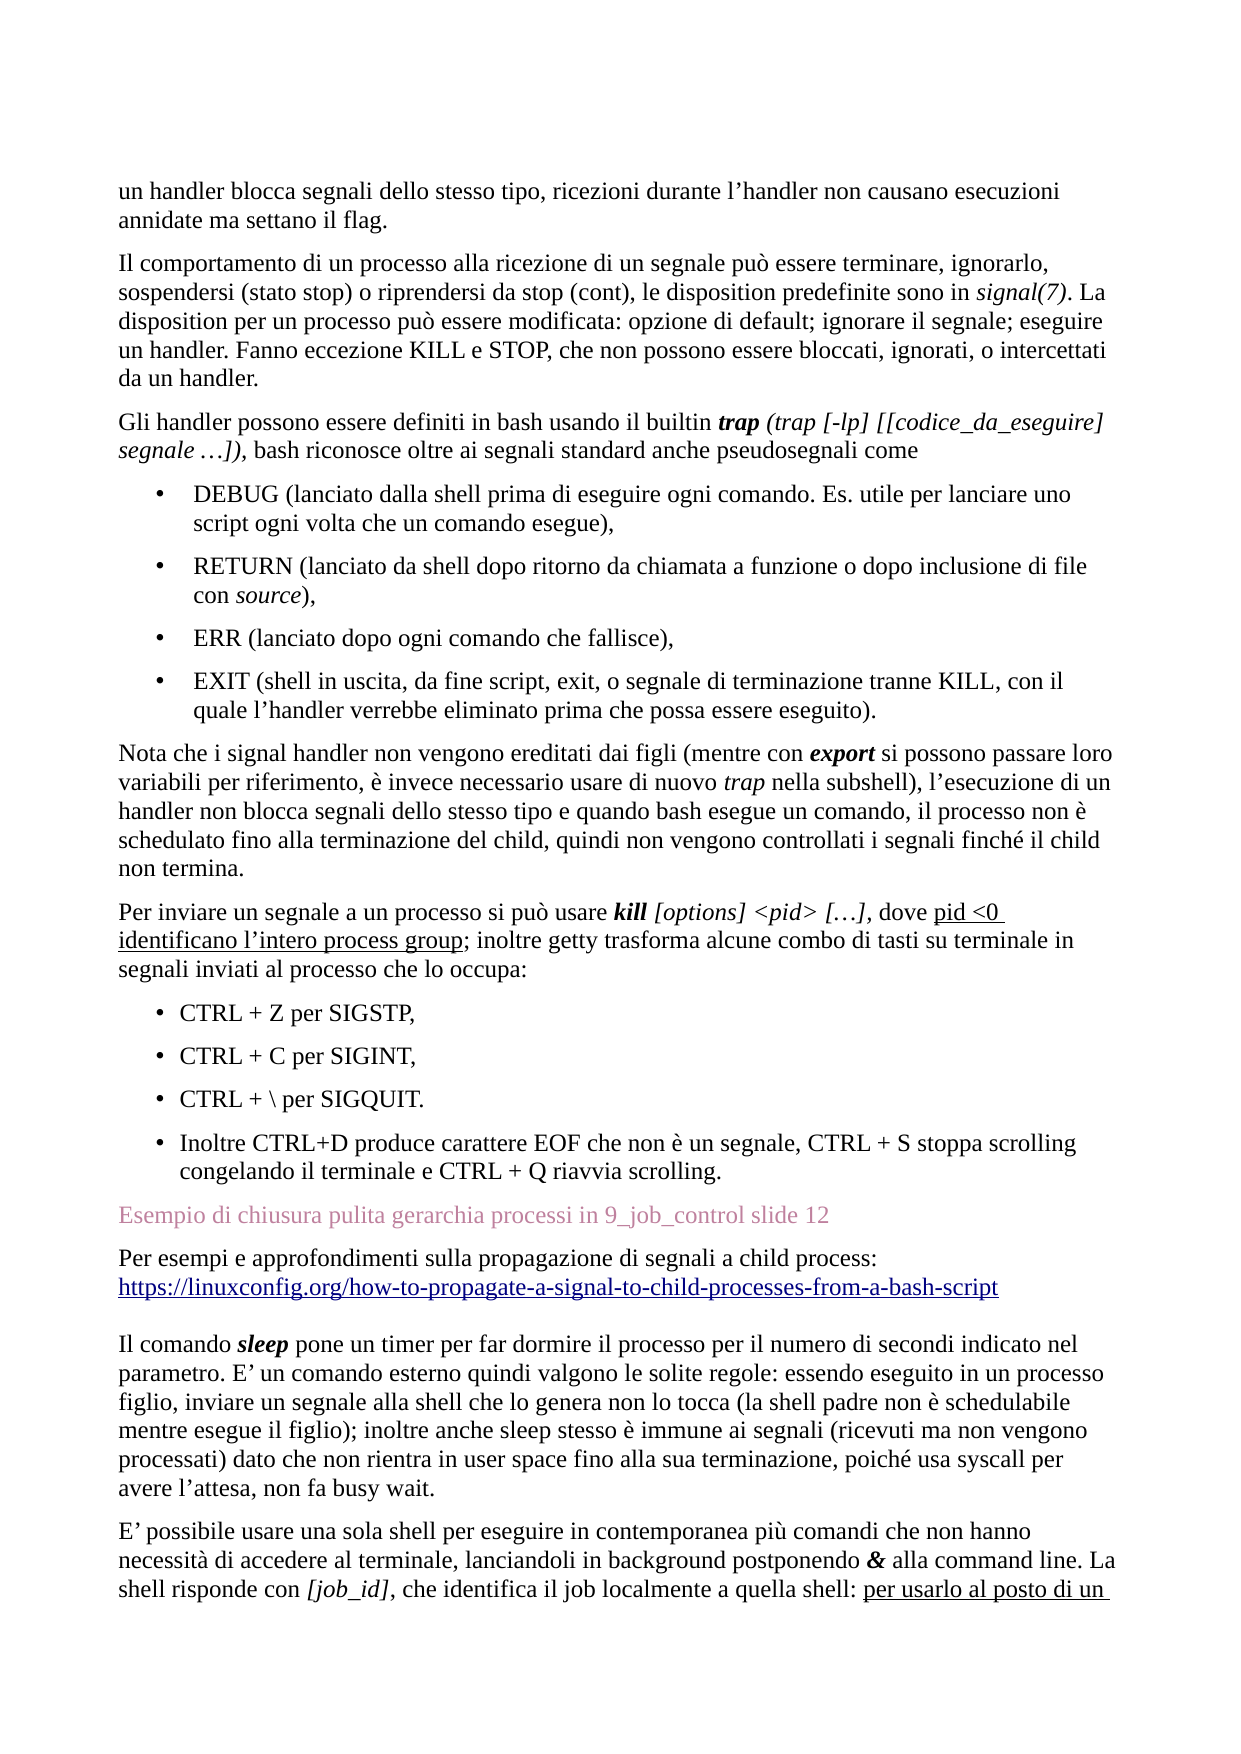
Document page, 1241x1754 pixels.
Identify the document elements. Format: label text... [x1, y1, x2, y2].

text Il comando sleep pone un timer per far dormire il processo per il numero di secondi indicato nel parametro. E’ un comando esterno quindi valgono le solite regole: essendo eseguito in un processo figlio, inviare un segnale alla shell che lo genera non lo tocca (la shell padre non è schedulabile mentre esegue il figlio); inoltre anche sleep stesso è immune ai segnali (ricevuti ma non vengono processati) dato che non rientra in user space fino alla sua terminazione, poiché usa syscall per avere l’attesa, non fa busy wait. [118, 1329, 1122, 1502]
text https://linuxconfig.org/how-to-propagate-a-signal-to-child-processes-from-a-bash-script [118, 1272, 1122, 1301]
text Esempio di chiusura pulita gerarchia processi in 9_job_control slide 12 [118, 1200, 1122, 1228]
list RETURN (lanciato da shell dopo ritorno da chiamata a funzione o dopo inclusione di file con source), [156, 551, 1122, 608]
text Gli handler possono essere definiti in bash usando il builtin trap (trap [-lp] [[codice_da_eseguire] segnale …]), bash riconosce oltre ai segnali standard anche pseudosegnali come [118, 407, 1122, 464]
text Il comportamento di un processo alla ricezione di un segnale può essere terminare, ignorarlo, sospendersi (stato stop) o riprendersi da stop (cont), le disposition predefinite sono in signal(7). La disposition per un processo può essere modificata: opzione di default; ignorare il segnale; eseguire un handler. Fanno eccezione KILL e STOP, che non possono essere bloccati, ignorati, o intercettati da un handler. [118, 248, 1122, 392]
list DEBUG (lanciato dalla shell prima di eseguire ogni comando. Es. utile per lanciare uno script ogni volta che un comando esegue), [156, 479, 1122, 536]
text un handler blocca segnali dello stesso tipo, ricezioni durante l’handler non causano esecuzioni annidate ma settano il flag. [118, 176, 1122, 234]
text Per esempi e approfondimenti sulla propagazione di segnali a child process: [118, 1243, 1122, 1272]
list ERR (lanciato dopo ogni comando che fallisce), [156, 623, 1122, 652]
text Per inviare un segnale a un processo si può usare kill [options] <pid> […], dove pid <0 identificano l’intero process group; inoltre getty trasforma alcune combo di tasti su terminale in segnali inviati al processo che lo occupa: [118, 897, 1122, 983]
list Inoltre CTRL+D produce carattere EOF che non è un segnale, CTRL + S stoppa scrolling congelando il terminale e CTRL + Q riavvia scrolling. [156, 1128, 1122, 1185]
list CTRL + Z per SIGSTP, [156, 998, 1122, 1026]
list CTRL + C per SIGINT, [156, 1041, 1122, 1070]
list CTRL + \ per SIGQUIT. [156, 1084, 1122, 1113]
text E’ possibile usare una sola shell per eseguire in contemporanea più comandi che non hanno necessità di accedere al terminale, lanciandoli in background postponendo & alla command line. La shell risponde con [job_id], che identifica il job localmente a quella shell: per usarlo al posto di un [118, 1516, 1122, 1603]
text Nota che i signal handler non vengono ereditati dai figli (mentre con export si possono passare loro variabili per riferimento, è invece necessario usare di nuovo trap nella subshell), l’esecuzione di un handler non blocca segnali dello stesso tipo e quando bash esegue un comando, il processo non è schedulato fino alla terminazione del child, quindi non vengono controllati i segnali finché il child non termina. [118, 738, 1122, 882]
list EXIT (shell in uscita, da fine script, exit, o segnale di terminazione tranne KILL, con il quale l’handler verrebbe eliminato prima che possa essere eseguito). [156, 666, 1122, 724]
